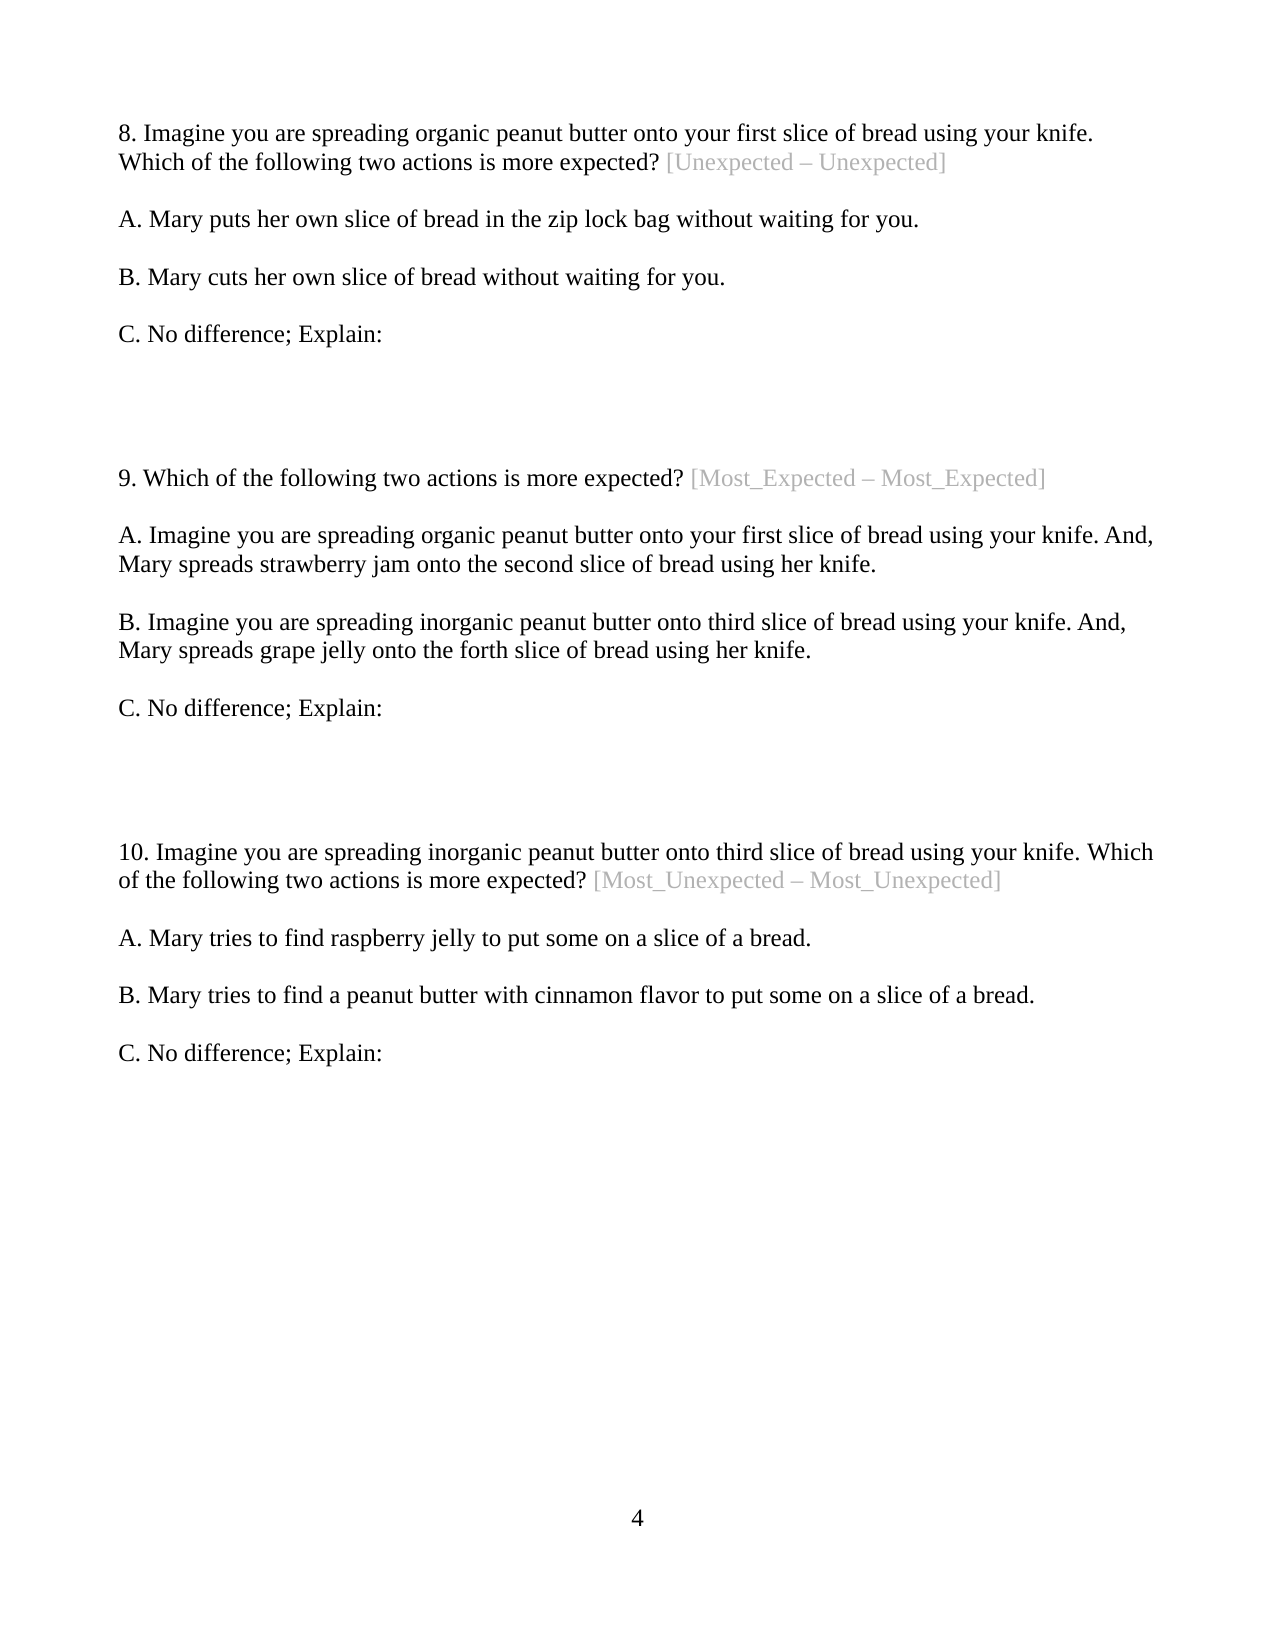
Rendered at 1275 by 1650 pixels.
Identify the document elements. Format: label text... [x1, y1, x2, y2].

text A. Mary tries to find raspberry jelly to put some on a slice of a bread. [118, 923, 1157, 952]
text C. No difference; Explain: [118, 693, 1157, 722]
text B. Imagine you are spreading inorganic peanut butter onto third slice of bread using your knife. And, Mary spreads grape jelly onto the forth slice of bread using her knife. [118, 607, 1157, 664]
text A. Mary puts her own slice of bread in the zip lock bag without waiting for you. [118, 204, 1157, 233]
text C. No difference; Explain: [118, 319, 1157, 348]
text 8. Imagine you are spreading organic peanut butter onto your first slice of bread using your knife. Which of the following two actions is more expected? [Unexpected – Unexpected] [118, 118, 1157, 176]
text 10. Imagine you are spreading inorganic peanut butter onto third slice of bread using your knife. Which of the following two actions is more expected? [Most_Unexpected – Most_Unexpected] [118, 837, 1157, 894]
text B. Mary tries to find a peanut butter with cinnamon flavor to put some on a slice of a bread. [118, 981, 1157, 1009]
text A. Imagine you are spreading organic peanut butter onto your first slice of bread using your knife. And, Mary spreads strawberry jam onto the second slice of bread using her knife. [118, 521, 1157, 578]
text B. Mary cuts her own slice of bread without waiting for you. [118, 262, 1157, 291]
text 9. Which of the following two actions is more expected? [Most_Expected – Most_Expected] [118, 463, 1157, 492]
text C. No difference; Explain: [118, 1038, 1157, 1067]
